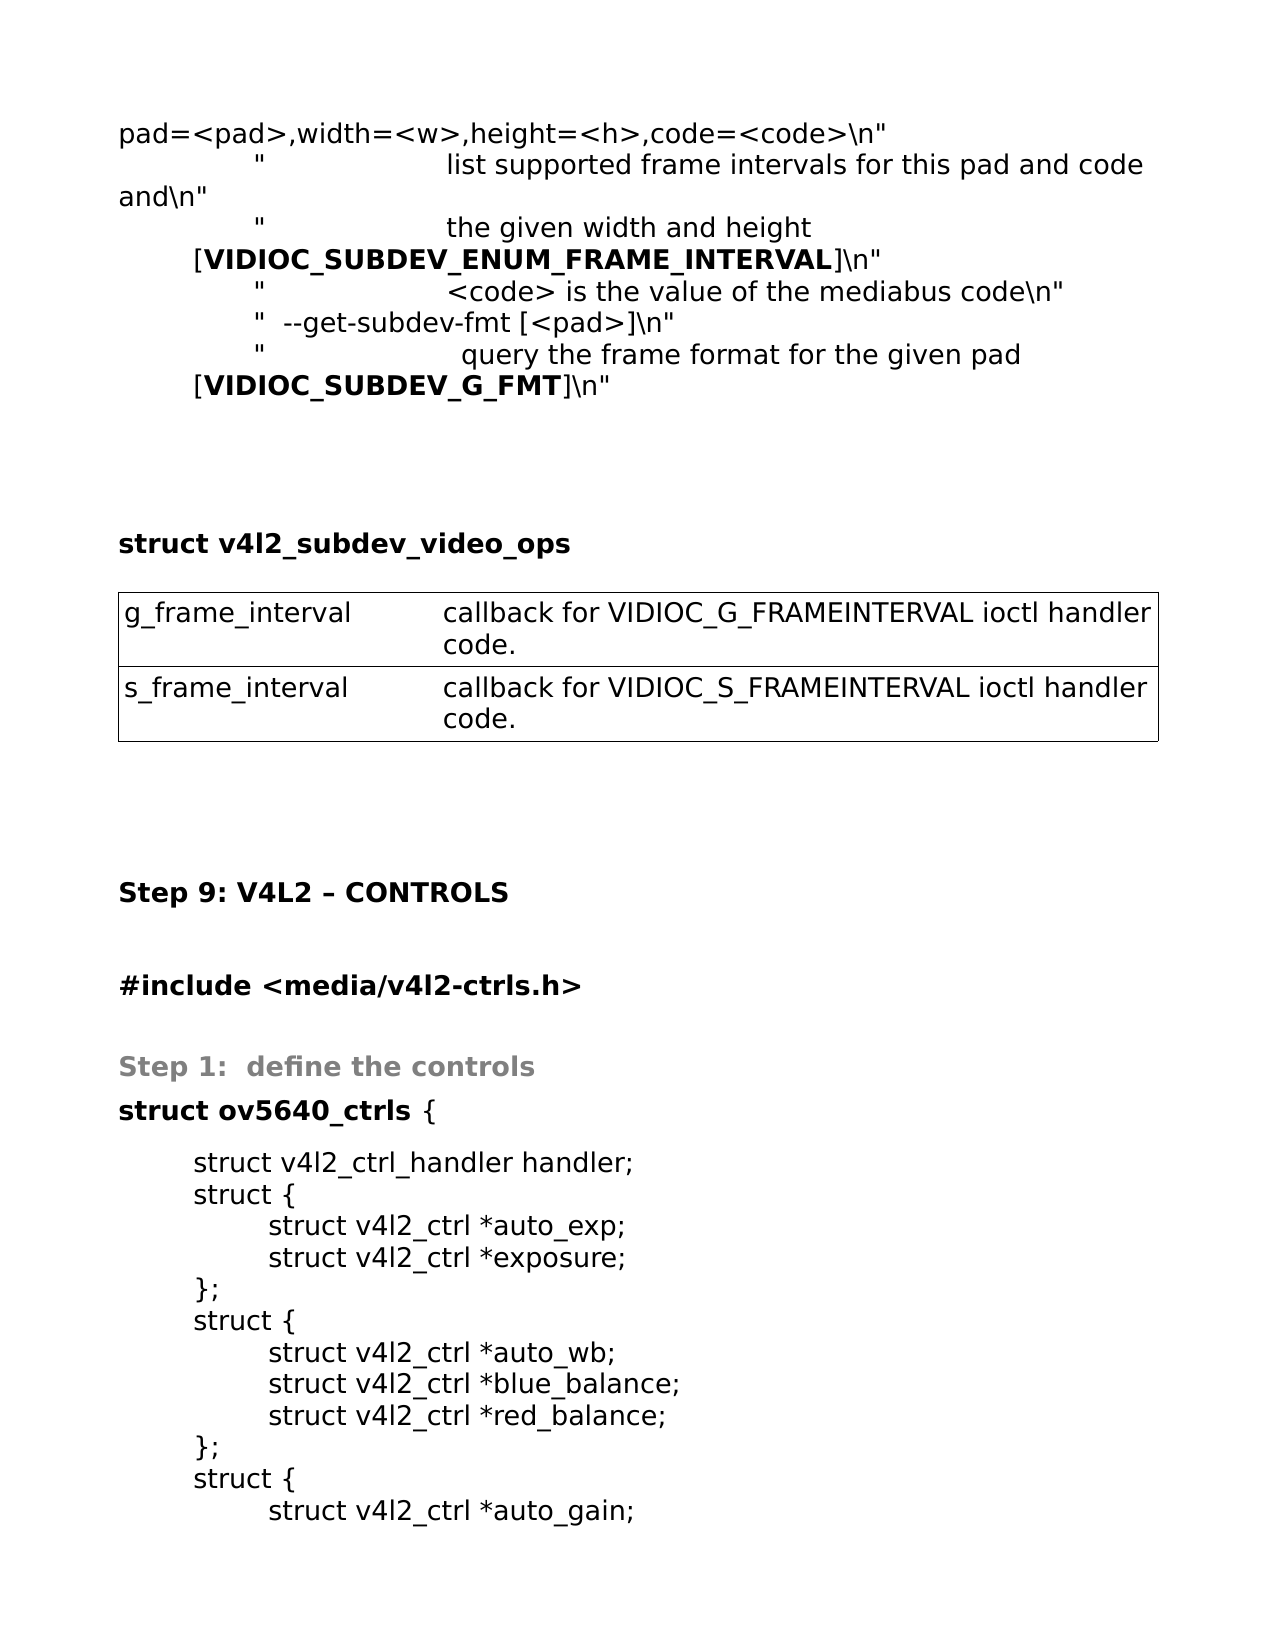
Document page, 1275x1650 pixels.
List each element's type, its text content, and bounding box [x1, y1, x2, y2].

text }; [118, 1432, 1157, 1463]
text struct { [118, 1179, 1157, 1211]
text struct v4l2_subdev_video_ops [118, 528, 1157, 560]
text struct v4l2_ctrl *auto_exp; [118, 1211, 1157, 1242]
text pad=<pad>,width=<w>,height=<h>,code=<code>\n" [118, 118, 1157, 150]
text struct { [118, 1463, 1157, 1495]
table_header callback for VIDIOC_G_FRAMEINTERVAL ioctl handler code. [437, 593, 1158, 666]
text struct v4l2_ctrl *blue_balance; [118, 1368, 1157, 1400]
text struct v4l2_ctrl *red_balance; [118, 1400, 1157, 1432]
text struct { [118, 1305, 1157, 1337]
text #include <media/v4l2-ctrls.h> [118, 971, 1157, 1002]
subtitle Step 9: V4L2 – CONTROLS [118, 877, 1157, 909]
text " --get-subdev-fmt [<pad>]\n" [118, 307, 1157, 339]
text struct ov5640_ctrls { [118, 1095, 1157, 1127]
text struct v4l2_ctrl_handler handler; [118, 1148, 1157, 1179]
text " <code> is the value of the mediabus code\n" [118, 276, 1157, 307]
text " the given width and height [VIDIOC_SUBDEV_ENUM_FRAME_INTERVAL]\n" [118, 213, 1157, 276]
text struct v4l2_ctrl *auto_wb; [118, 1337, 1157, 1368]
subtitle Step 1: define the controls [118, 1051, 1157, 1083]
table_cell callback for VIDIOC_S_FRAMEINTERVAL ioctl handler code. [437, 667, 1158, 741]
text " query the frame format for the given pad [VIDIOC_SUBDEV_G_FMT]\n" [118, 339, 1157, 402]
text " list supported frame intervals for this pad and code and\n" [118, 150, 1157, 213]
table_header g_frame_interval [119, 593, 437, 666]
table_cell s_frame_interval [119, 667, 437, 741]
text struct v4l2_ctrl *auto_gain; [118, 1495, 1157, 1526]
text }; [118, 1274, 1157, 1305]
text struct v4l2_ctrl *exposure; [118, 1242, 1157, 1274]
